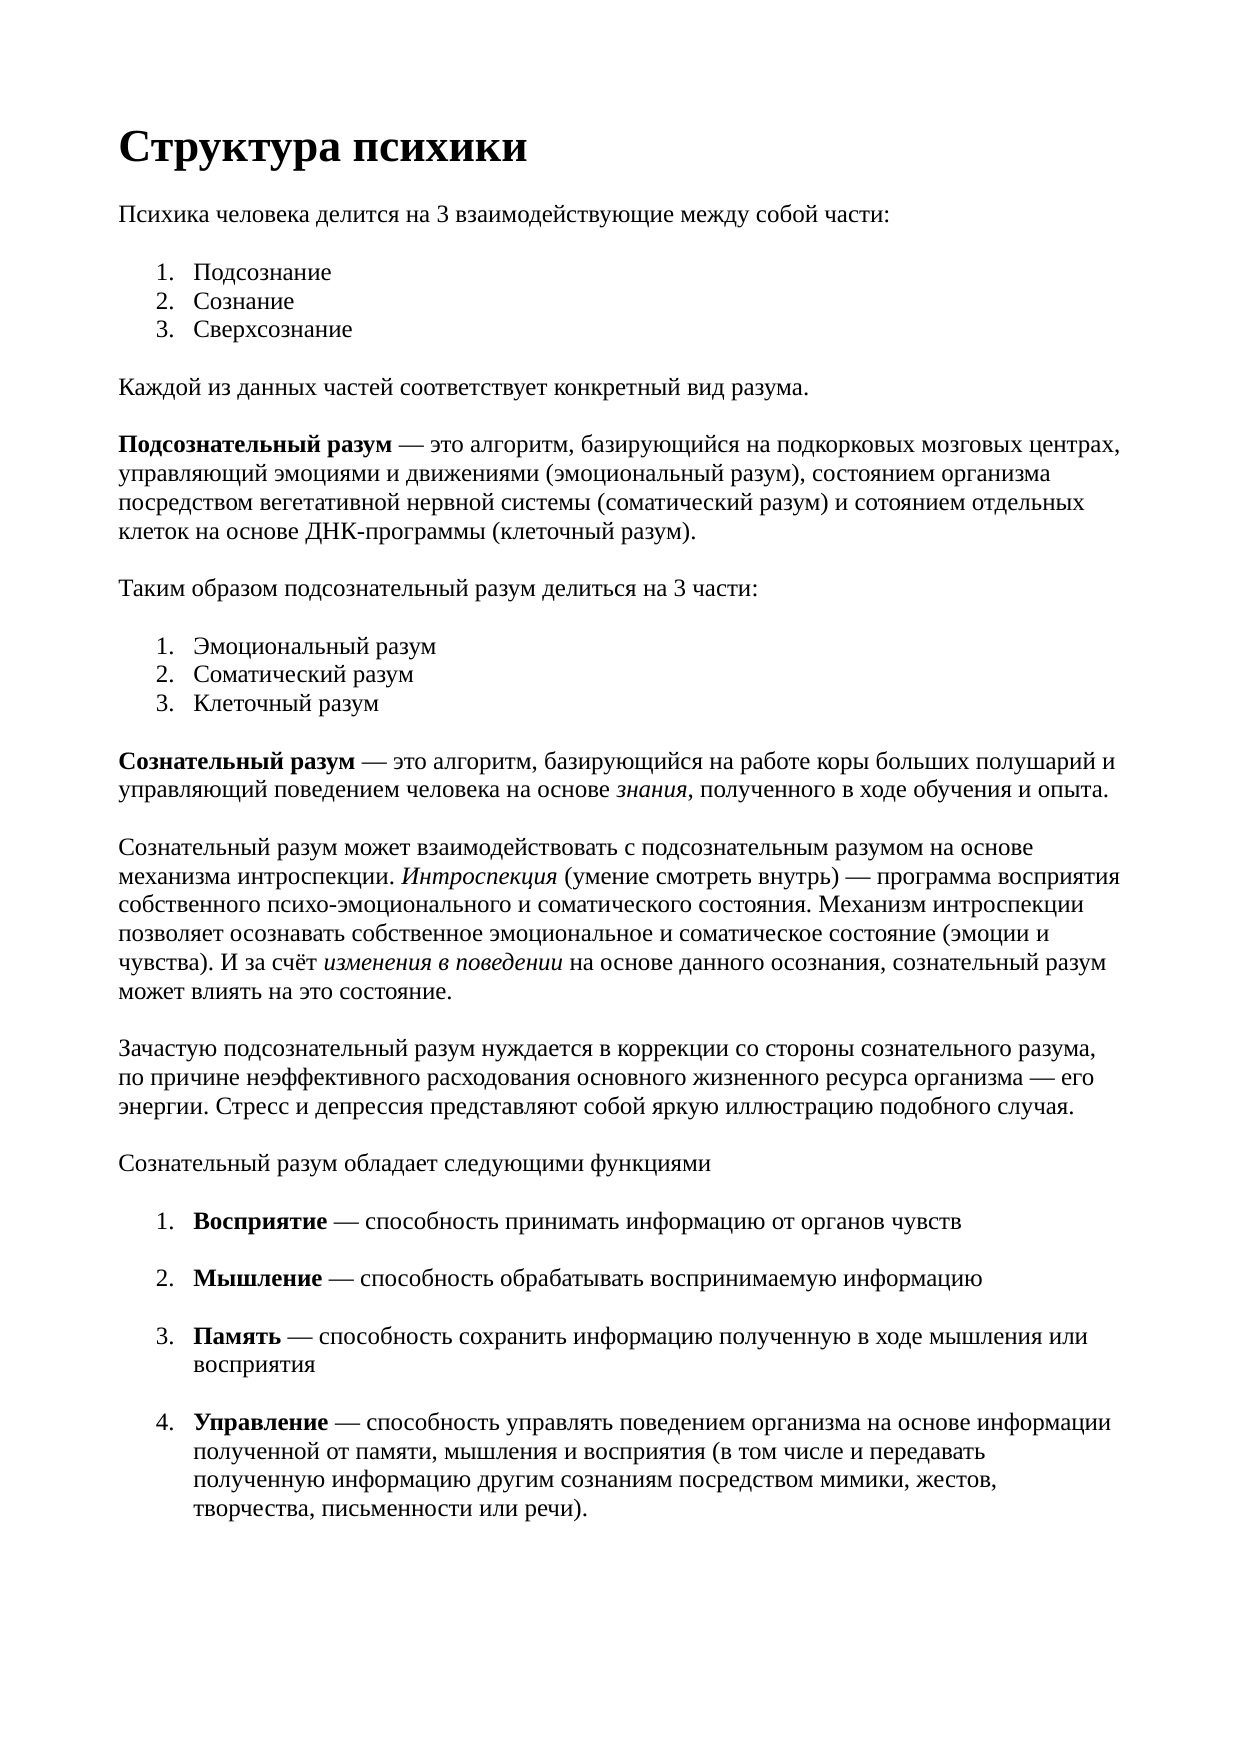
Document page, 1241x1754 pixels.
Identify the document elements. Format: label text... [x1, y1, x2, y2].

text Таким образом подсознательный разум делиться на 3 части: [118, 573, 1122, 602]
list Сверхсознание [156, 314, 1122, 343]
text Каждой из данных частей соответствует конкретный вид разума. [118, 372, 1122, 401]
list Сознание [156, 286, 1122, 314]
list Мышление — способность обрабатывать воспринимаемую информацию [156, 1263, 1122, 1292]
text Сознательный разум может взаимодействовать с подсознательным разумом на основе механизма интроспекции. Интроспекция (умение смотреть внутрь) — программа восприятия собственного психо-эмоционального и соматического состояния. Механизм интроспекции позволяет осознавать собственное эмоциональное и соматическое состояние (эмоции и чувства). И за счёт изменения в поведении на основе данного осознания, сознательный разум может влиять на это состояние. [118, 832, 1122, 1004]
list Восприятие — способность принимать информацию от органов чувств [156, 1206, 1122, 1234]
list Память — способность сохранить информацию полученную в ходе мышления или восприятия [156, 1321, 1122, 1378]
text Сознательный разум обладает следующими функциями [118, 1148, 1122, 1177]
list Эмоциональный разум [156, 631, 1122, 659]
list Управление — способность управлять поведением организма на основе информации полученной от памяти, мышления и восприятия (в том числе и передавать полученную информацию другим сознаниям посредством мимики, жестов, творчества, письменности или речи). [156, 1407, 1122, 1522]
list Соматический разум [156, 659, 1122, 688]
list Подсознание [156, 257, 1122, 286]
list Клеточный разум [156, 688, 1122, 717]
text Психика человека делится на 3 взаимодействующие между собой части: [118, 199, 1122, 228]
text Зачастую подсознательный разум нуждается в коррекции со стороны сознательного разума, по причине неэффективного расходования основного жизненного ресурса организма — его энергии. Стресс и депрессия представляют собой яркую иллюстрацию подобного случая. [118, 1033, 1122, 1119]
text Подсознательный разум — это алгоритм, базирующийся на подкорковых мозговых центрах, управляющий эмоциями и движениями (эмоциональный разум), состоянием организма посредством вегетативной нервной системы (соматический разум) и сотоянием отдельных клеток на основе ДНК-программы (клеточный разум). [118, 429, 1122, 544]
text Структура психики [118, 118, 1122, 171]
text Сознательный разум — это алгоритм, базирующийся на работе коры больших полушарий и управляющий поведением человека на основе знания, полученного в ходе обучения и опыта. [118, 746, 1122, 803]
